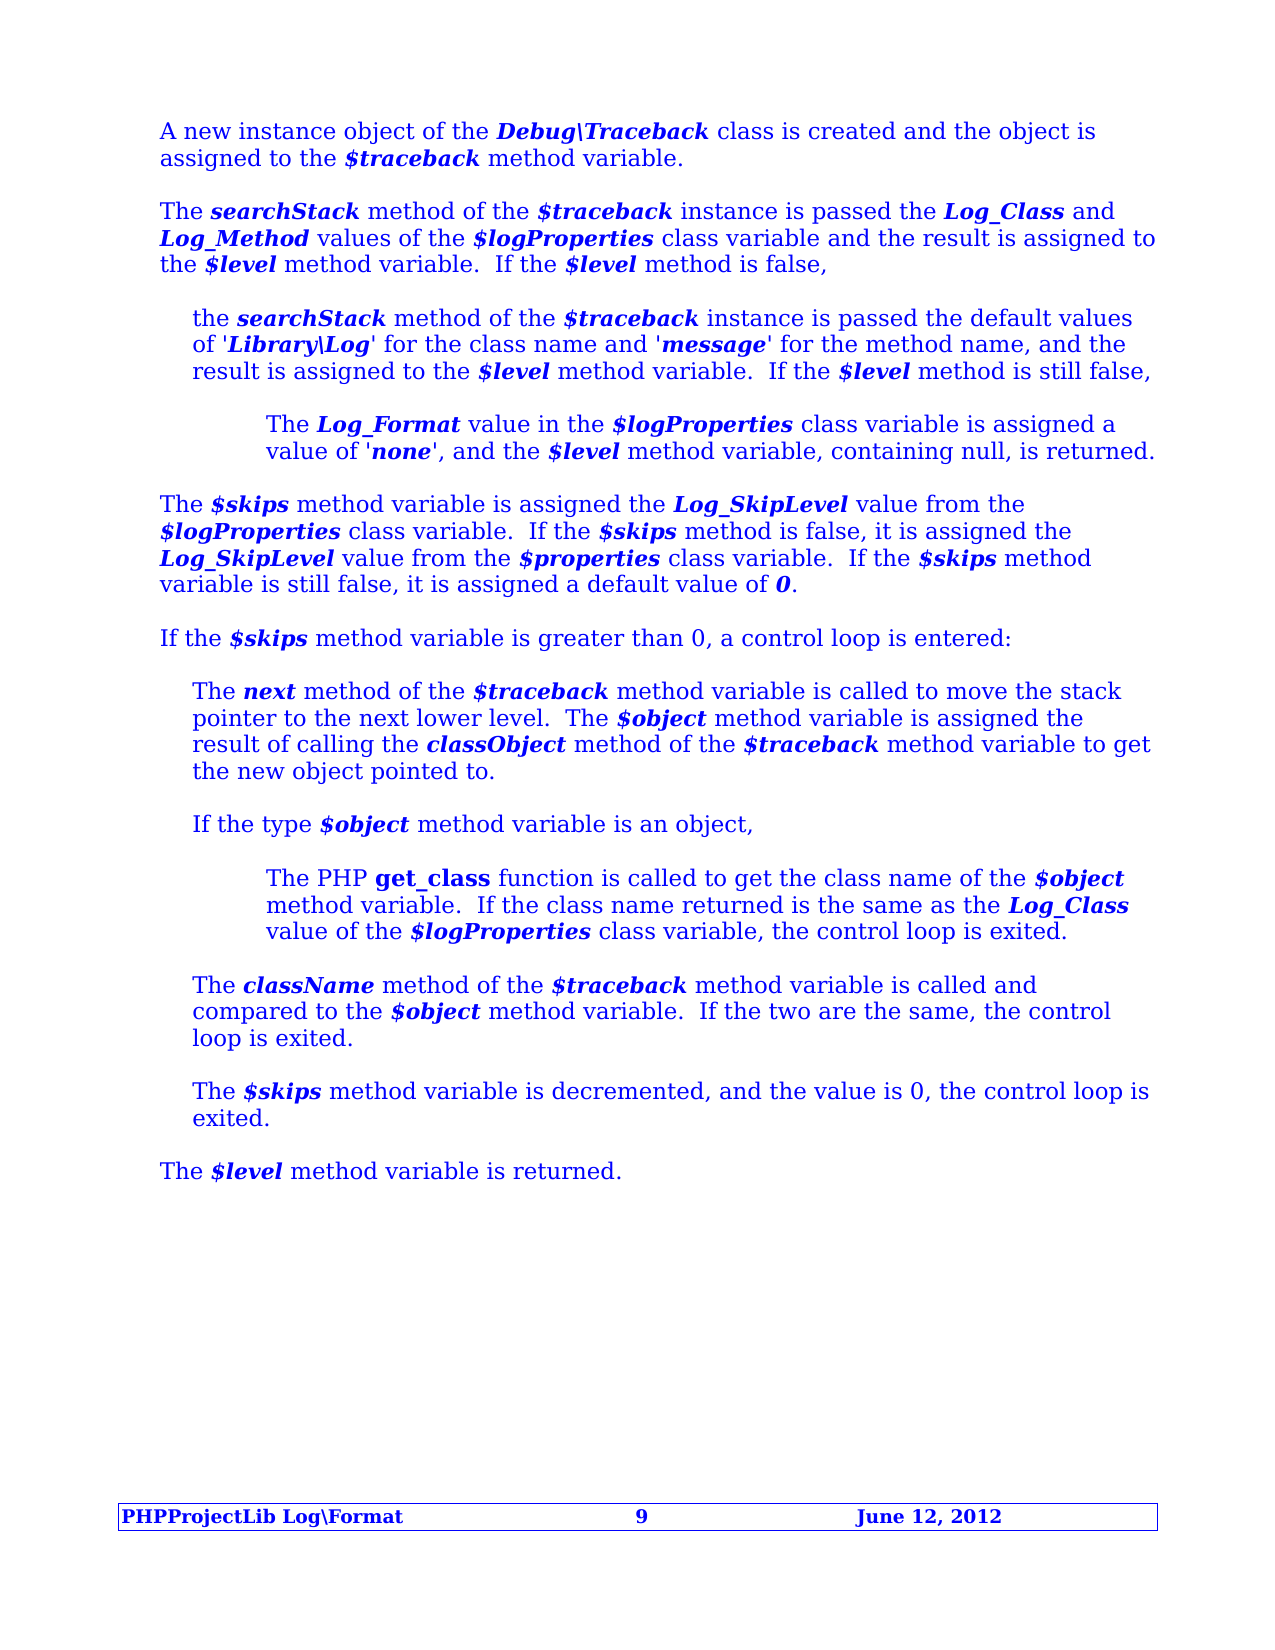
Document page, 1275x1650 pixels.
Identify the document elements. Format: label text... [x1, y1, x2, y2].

text A new instance object of the Debug\Traceback class is created and the object is assigned to the $traceback method variable. [159, 118, 1157, 171]
text The PHP get_class function is called to get the class name of the $object method variable. If the class name returned is the same as the Log_Class value of the $logProperties class variable, the control loop is exited. [266, 865, 1157, 945]
text The Log_Format value in the $logProperties class variable is assigned a value of 'none', and the $level method variable, containing null, is returned. [266, 411, 1157, 465]
text The $skips method variable is assigned the Log_SkipLevel value from the $logProperties class variable. If the $skips method is false, it is assigned the Log_SkipLevel value from the $properties class variable. If the $skips method variable is still false, it is assigned a default value of 0. [159, 491, 1157, 598]
text The searchStack method of the $traceback instance is passed the Log_Class and Log_Method values of the $logProperties class variable and the result is assigned to the $level method variable. If the $level method is false, [159, 198, 1157, 278]
text The className method of the $traceback method variable is called and compared to the $object method variable. If the two are the same, the control loop is exited. [192, 972, 1157, 1052]
text If the type $object method variable is an object, [192, 811, 1157, 838]
text The $level method variable is returned. [159, 1158, 1157, 1185]
text If the $skips method variable is greater than 0, a control loop is entered: [159, 625, 1157, 651]
text The $skips method variable is decremented, and the value is 0, the control loop is exited. [192, 1078, 1157, 1132]
text The next method of the $traceback method variable is called to move the stack pointer to the next lower level. The $object method variable is assigned the result of calling the classObject method of the $traceback method variable to get the new object pointed to. [192, 678, 1157, 785]
text the searchStack method of the $traceback instance is passed the default values of 'Library\Log' for the class name and 'message' for the method name, and the result is assigned to the $level method variable. If the $level method is still false, [192, 305, 1157, 385]
